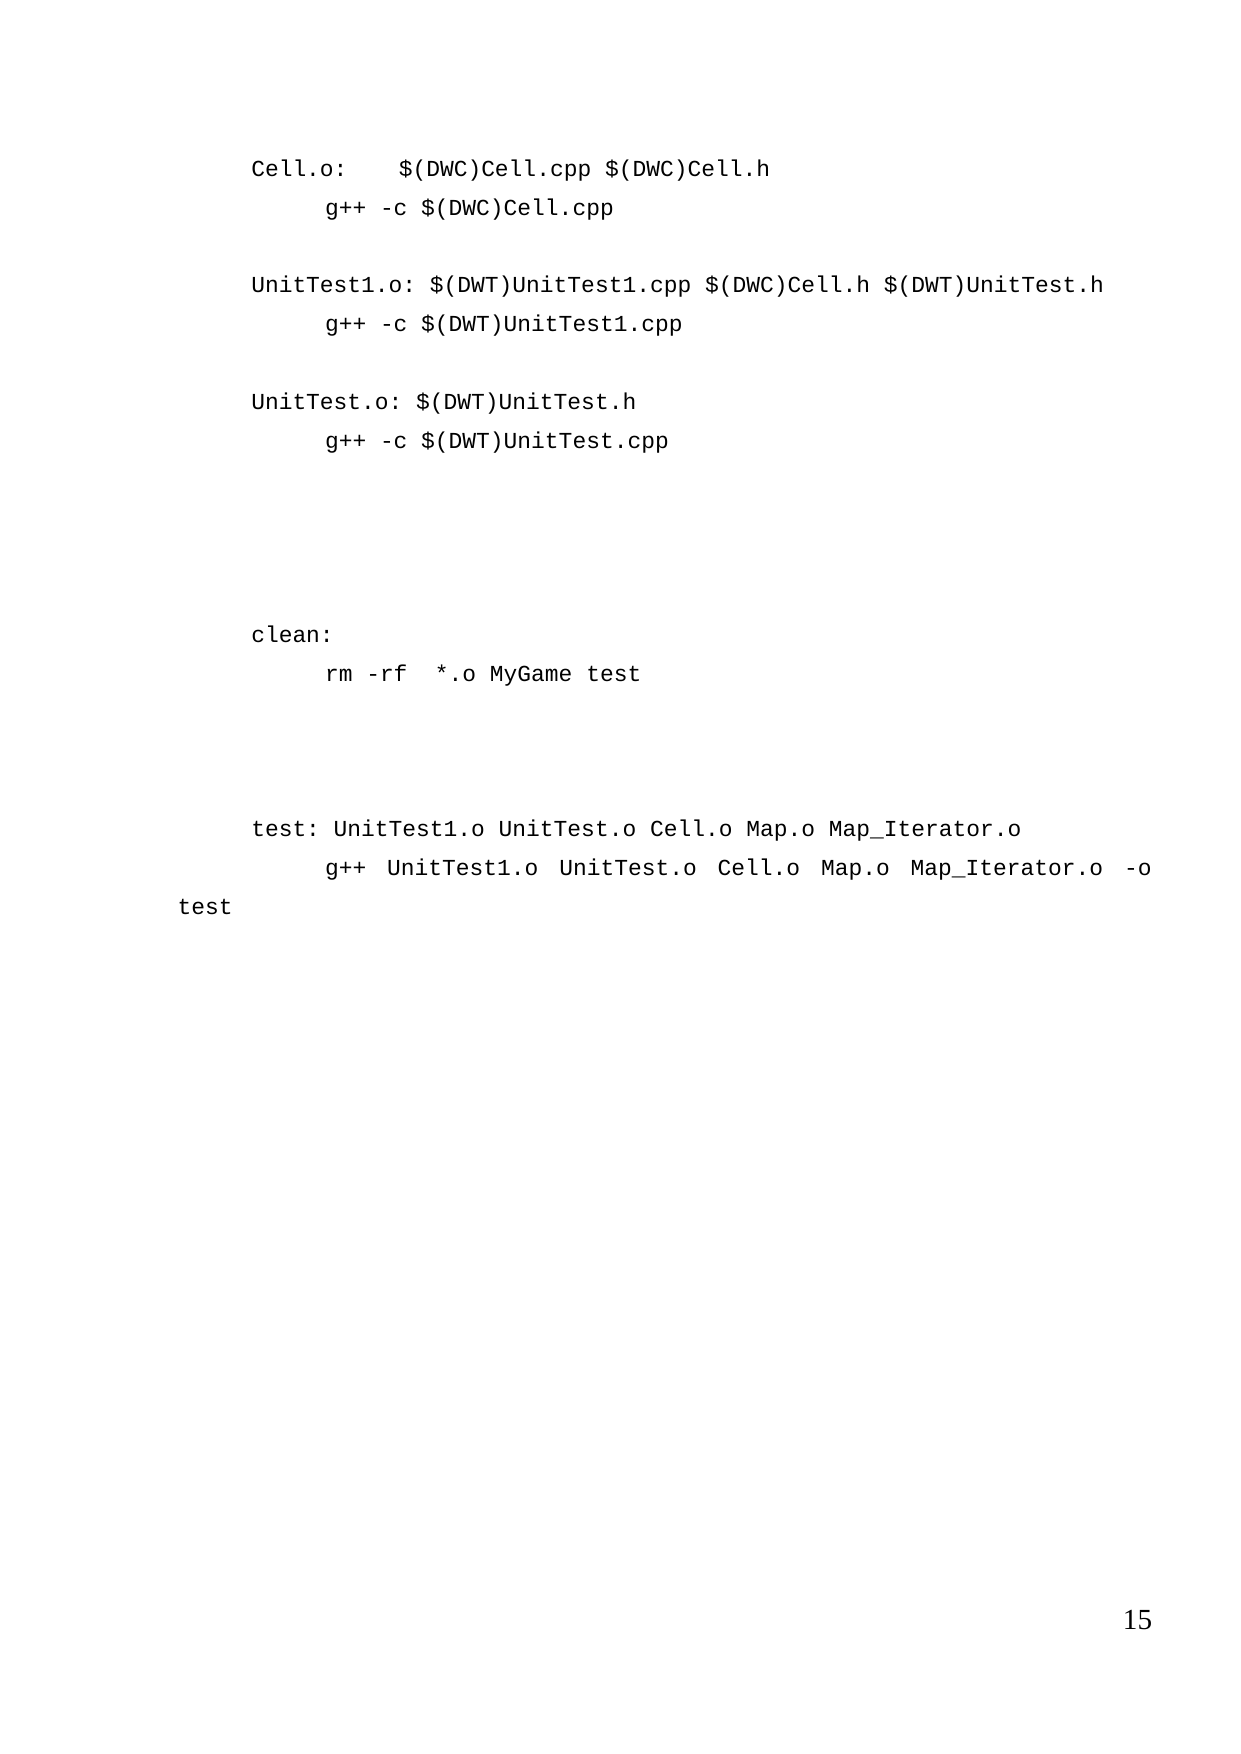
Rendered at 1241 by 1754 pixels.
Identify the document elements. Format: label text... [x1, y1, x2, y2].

text rm -rf *.o MyGame test [177, 662, 1152, 688]
text g++ -c $(DWT)UnitTest1.cpp [177, 312, 1152, 338]
text g++ UnitTest1.o UnitTest.o Cell.o Map.o Map_Iterator.o -o test [177, 856, 1152, 921]
text g++ -c $(DWT)UnitTest.cpp [177, 429, 1152, 455]
text clean: [177, 623, 1152, 649]
text UnitTest1.o: $(DWT)UnitTest1.cpp $(DWC)Cell.h $(DWT)UnitTest.h [177, 273, 1152, 299]
text Cell.o: $(DWC)Cell.cpp $(DWC)Cell.h [177, 157, 1152, 183]
text test: UnitTest1.o UnitTest.o Cell.o Map.o Map_Iterator.o [177, 817, 1152, 843]
text g++ -c $(DWC)Cell.cpp [177, 196, 1152, 222]
text UnitTest.o: $(DWT)UnitTest.h [177, 390, 1152, 416]
